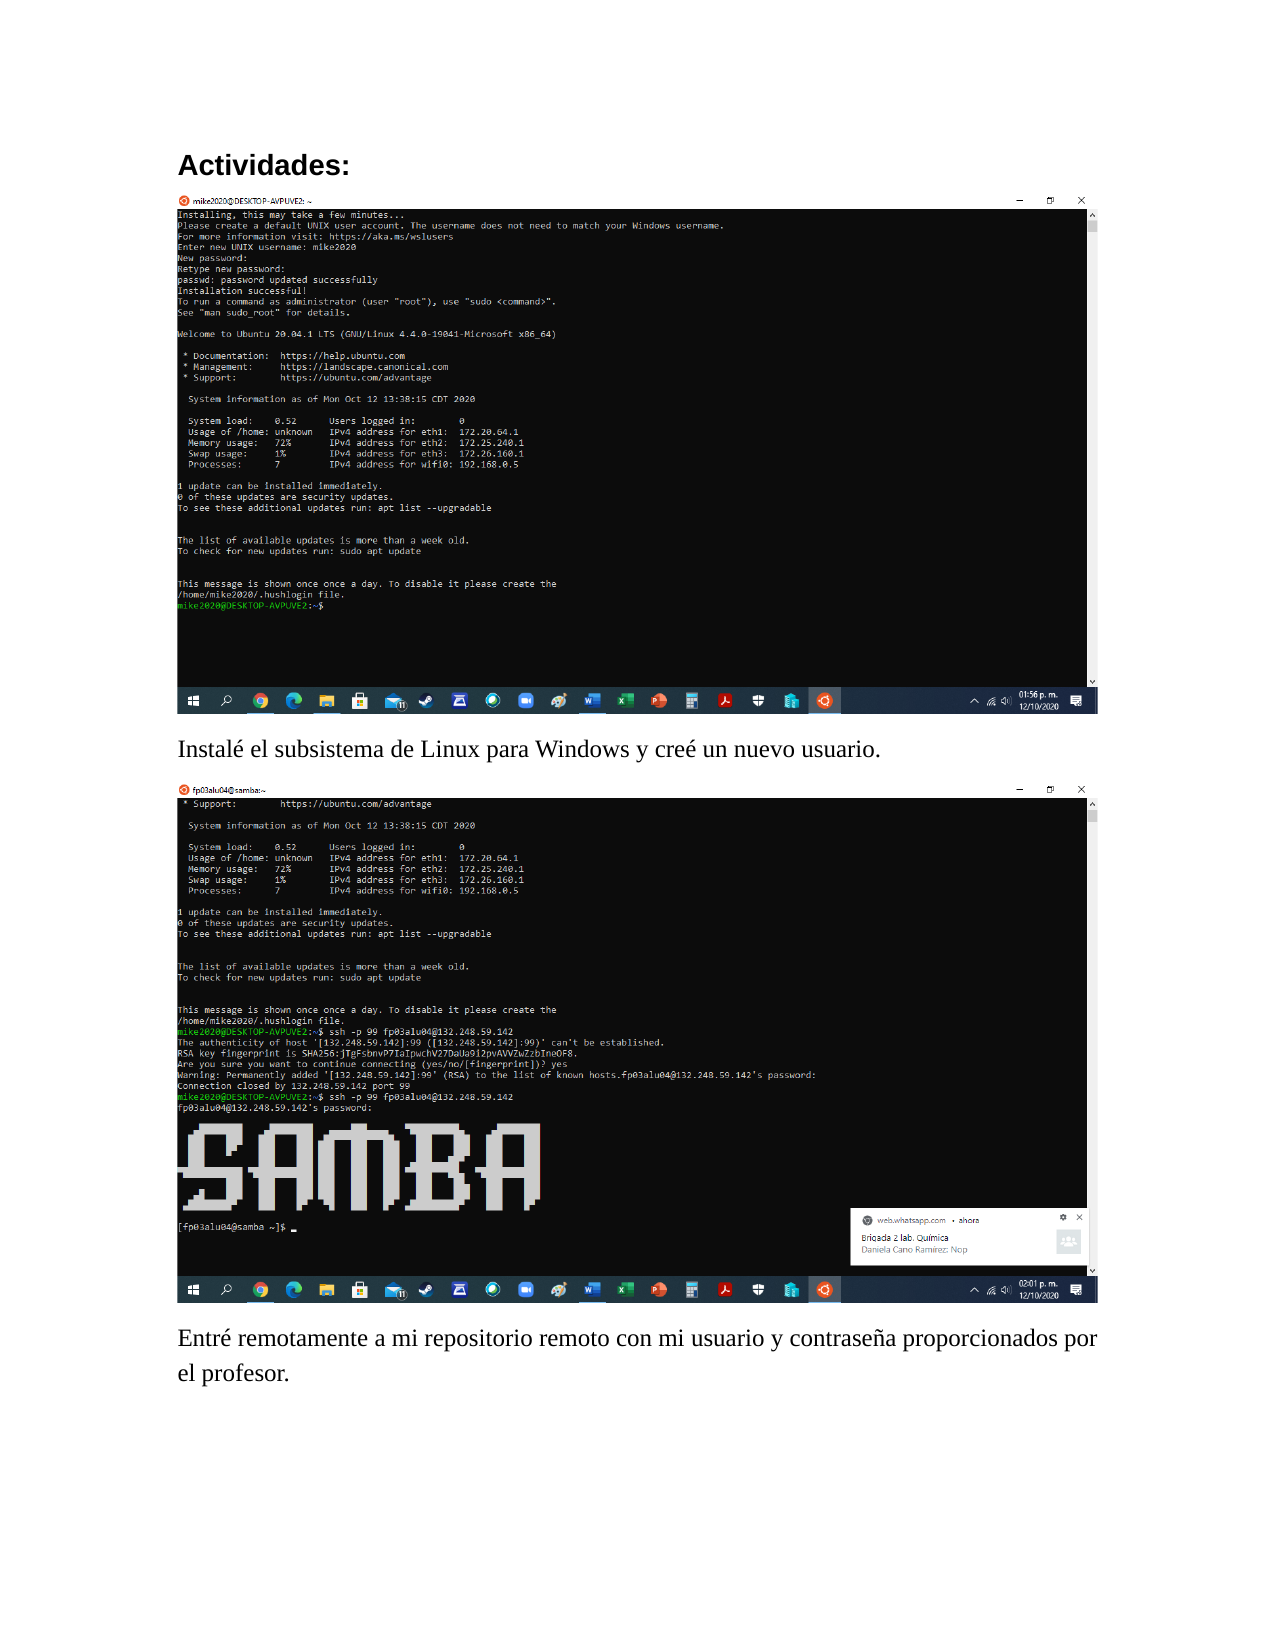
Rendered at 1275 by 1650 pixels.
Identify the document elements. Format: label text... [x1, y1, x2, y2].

text Entré remotamente a mi repositorio remoto con mi usuario y contraseña proporcionados por el profesor. [177, 1323, 1098, 1386]
picture [177, 782, 1098, 1303]
text Instalé el subsistema de Linux para Windows y creé un nuevo usuario. [177, 734, 1098, 763]
subtitle Actividades: [177, 148, 1098, 181]
picture [177, 193, 1098, 714]
